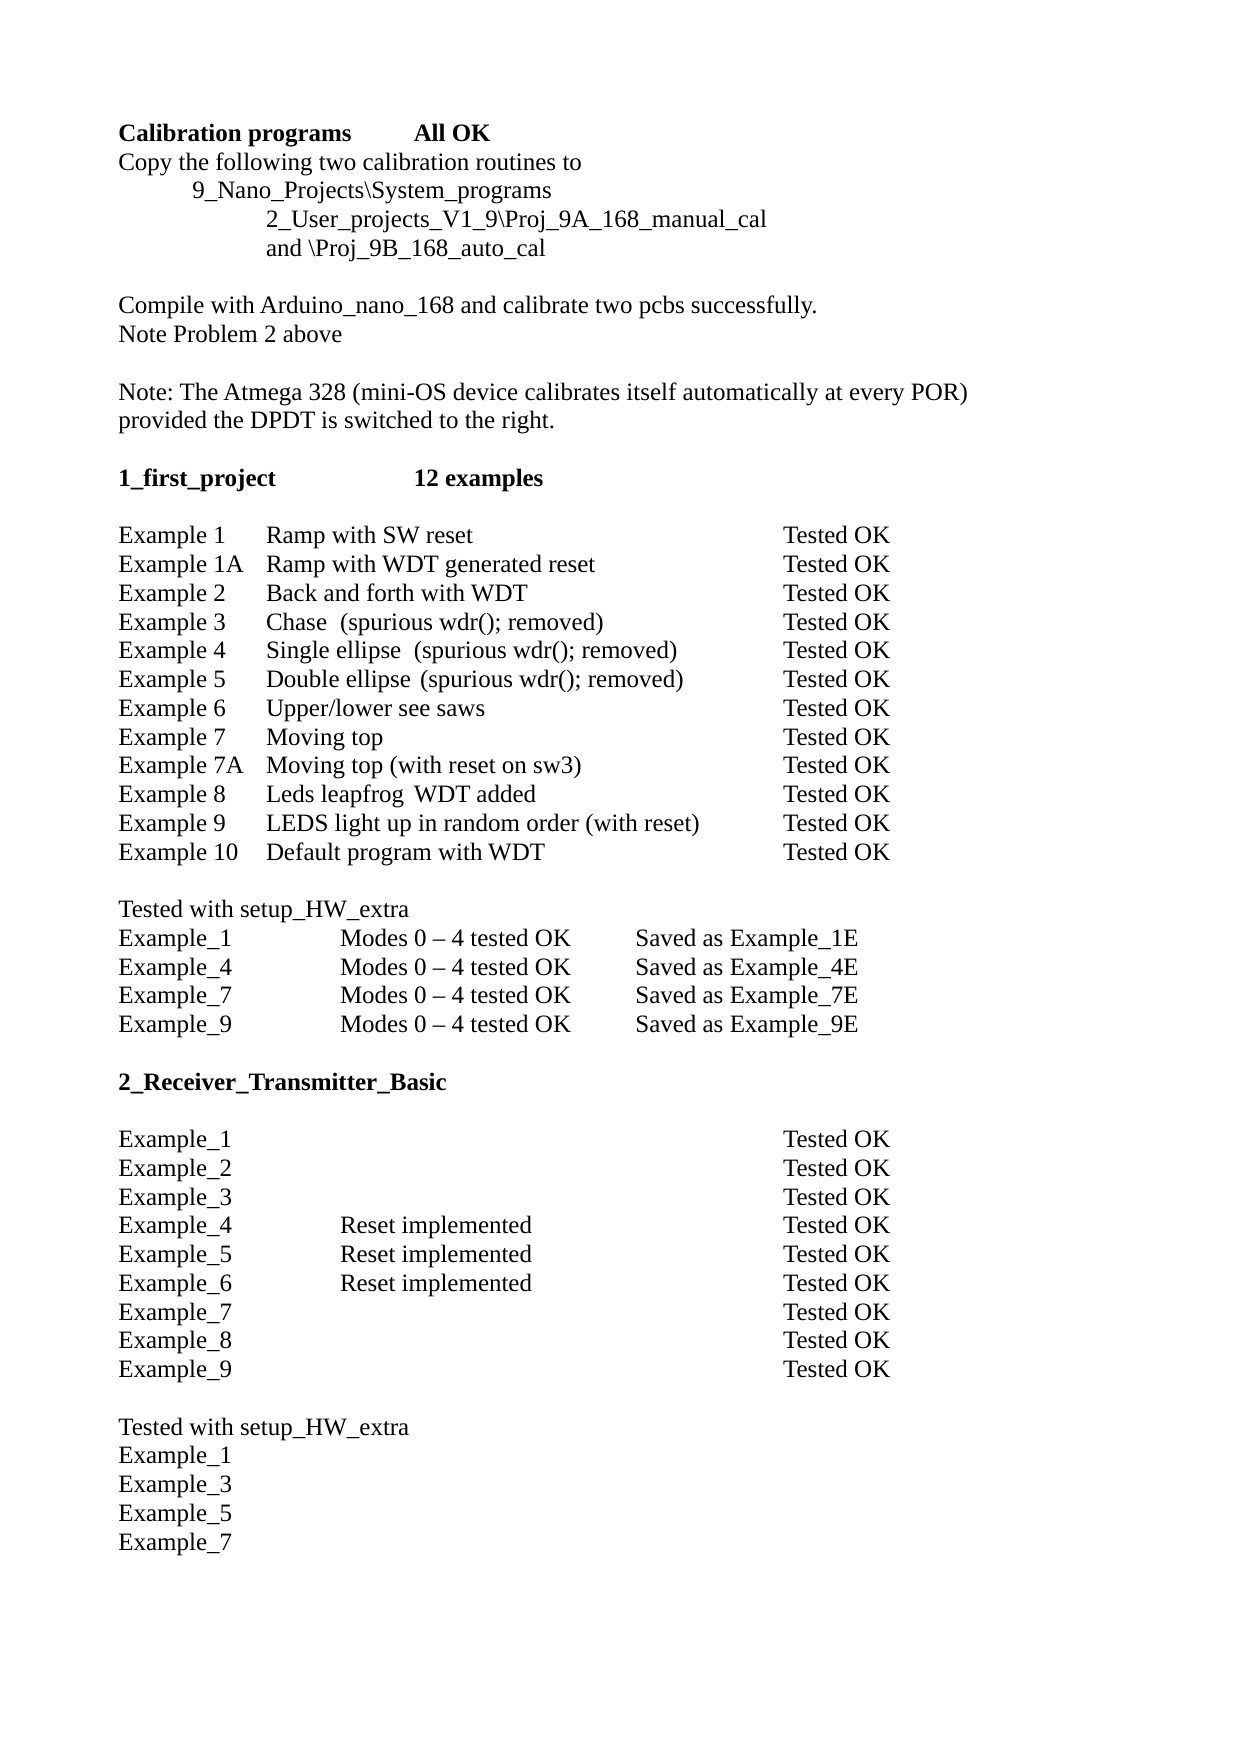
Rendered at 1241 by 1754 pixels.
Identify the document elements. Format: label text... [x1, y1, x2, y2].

text Example 1 Ramp with SW reset Tested OK [118, 521, 1122, 549]
text Tested with setup_HW_extra [118, 1412, 1122, 1441]
text Example_8 Tested OK [118, 1326, 1122, 1354]
text Example_4 Modes 0 – 4 tested OK Saved as Example_4E [118, 952, 1122, 981]
text Example 1A Ramp with WDT generated reset Tested OK [118, 549, 1122, 578]
text Example_5 [118, 1498, 1122, 1527]
text Example_9 Tested OK [118, 1354, 1122, 1383]
text Example 7 Moving top Tested OK [118, 722, 1122, 751]
text Example_3 [118, 1469, 1122, 1498]
text Example 6 Upper/lower see saws Tested OK [118, 693, 1122, 722]
text Example_5 Reset implemented Tested OK [118, 1239, 1122, 1268]
text Example 2 Back and forth with WDT Tested OK [118, 578, 1122, 607]
text Example 5 Double ellipse (spurious wdr(); removed) Tested OK [118, 664, 1122, 693]
text Example_6 Reset implemented Tested OK [118, 1268, 1122, 1297]
text Example_7 [118, 1527, 1122, 1556]
text Example 7A Moving top (with reset on sw3) Tested OK [118, 751, 1122, 779]
text Example 8 Leds leapfrog WDT added Tested OK [118, 779, 1122, 808]
text Example 4 Single ellipse (spurious wdr(); removed) Tested OK [118, 636, 1122, 664]
text and \Proj_9B_168_auto_cal [118, 233, 1122, 262]
text Calibration programs All OK [118, 118, 1122, 147]
text Example 9 LEDS light up in random order (with reset) Tested OK [118, 808, 1122, 837]
text Example 3 Chase (spurious wdr(); removed) Tested OK [118, 607, 1122, 636]
text 9_Nano_Projects\System_programs [118, 176, 1122, 204]
text provided the DPDT is switched to the right. [118, 406, 1122, 434]
text Example_7 Tested OK [118, 1297, 1122, 1326]
text Example_1 Tested OK [118, 1124, 1122, 1153]
text Example_9 Modes 0 – 4 tested OK Saved as Example_9E [118, 1009, 1122, 1038]
text Copy the following two calibration routines to [118, 147, 1122, 176]
text 2_Receiver_Transmitter_Basic [118, 1067, 1122, 1096]
text Example_3 Tested OK [118, 1182, 1122, 1211]
text Tested with setup_HW_extra [118, 894, 1122, 923]
text Example_7 Modes 0 – 4 tested OK Saved as Example_7E [118, 981, 1122, 1009]
text Example_2 Tested OK [118, 1153, 1122, 1182]
text Compile with Arduino_nano_168 and calibrate two pcbs successfully. [118, 291, 1122, 319]
text Example_1 [118, 1441, 1122, 1469]
text 1_first_project 12 examples [118, 463, 1122, 492]
text Example_1 Modes 0 – 4 tested OK Saved as Example_1E [118, 923, 1122, 952]
text Example 10 Default program with WDT Tested OK [118, 837, 1122, 866]
text Note Problem 2 above [118, 319, 1122, 348]
text 2_User_projects_V1_9\Proj_9A_168_manual_cal [118, 204, 1122, 233]
text Example_4 Reset implemented Tested OK [118, 1211, 1122, 1239]
text Note: The Atmega 328 (mini-OS device calibrates itself automatically at every POR) [118, 377, 1122, 406]
